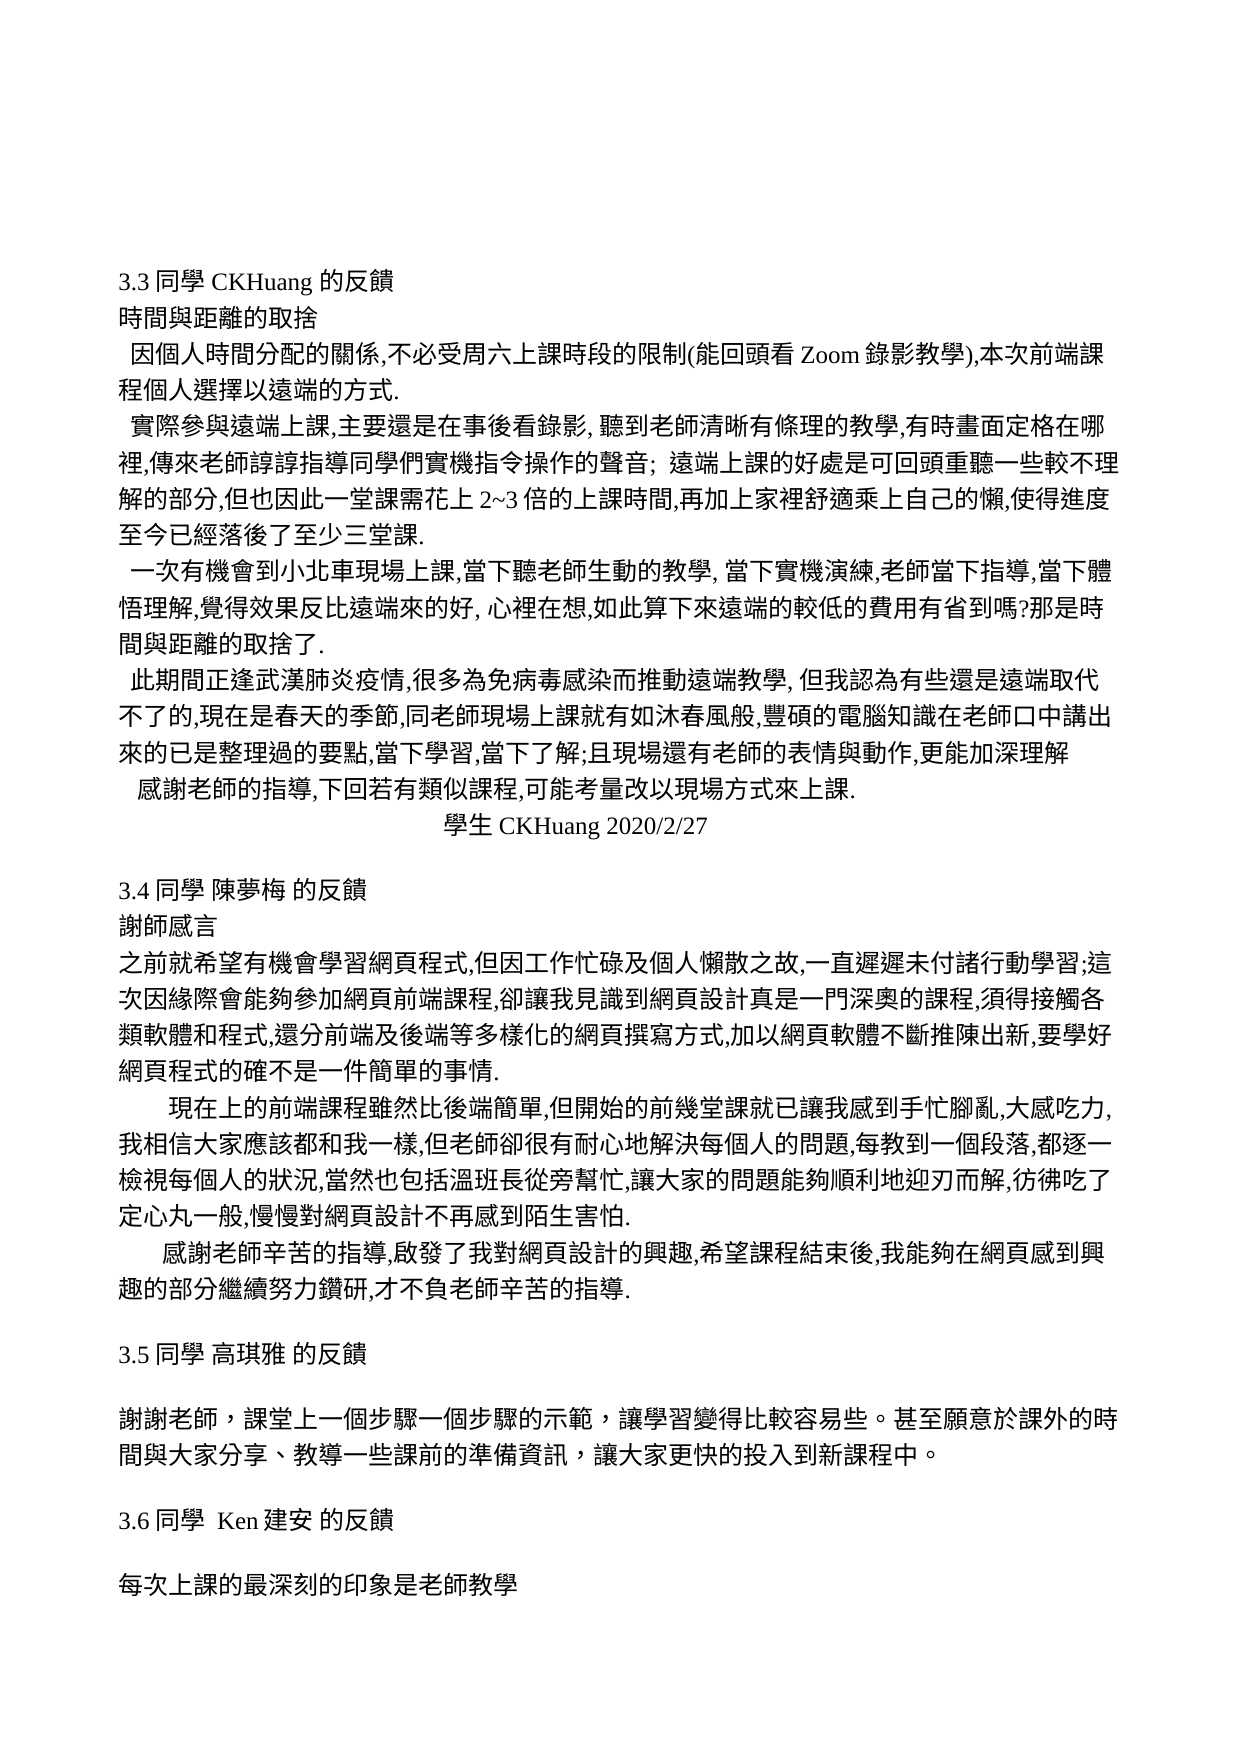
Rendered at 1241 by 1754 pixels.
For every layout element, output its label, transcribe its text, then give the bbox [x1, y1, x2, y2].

text 每次上課的最深刻的印象是老師教學 [118, 1566, 1122, 1602]
text 謝謝老師，課堂上一個步驟一個步驟的示範，讓學習變得比較容易些。甚至願意於課外的時間與大家分享、教導一些課前的準備資訊，讓大家更快的投入到新課程中。 [118, 1399, 1122, 1472]
text 感謝老師的指導,下回若有類似課程,可能考量改以現場方式來上課. 學生 CKHuang 2020/2/27 [118, 769, 1122, 842]
text 3.5 同學 高琪雅 的反饋 [118, 1334, 1122, 1371]
text 之前就希望有機會學習網頁程式,但因工作忙碌及個人懶散之故,一直遲遲未付諸行動學習;這次因緣際會能夠參加網頁前端課程,卻讓我見識到網頁設計真是一門深奧的課程,須得接觸各類軟體和程式,還分前端及後端等多樣化的網頁撰寫方式,加以網頁軟體不斷推陳出新,要學好網頁程式的確不是一件簡單的事情. 現在上的前端課程雖然比後端簡單,但開始的前幾堂課就已讓我感到手忙腳亂,大感吃力,我相信大家應該都和我一樣,但老師卻很有耐心地解決每個人的問題,每教到一個段落,都逐一檢視每個人的狀況,當然也包括溫班長從旁幫忙,讓大家的問題能夠順利地迎刃而解,彷彿吃了定心丸一般,慢慢對網頁設計不再感到陌生害怕. 感謝老師辛苦的指導,啟發了我對網頁設計的興趣,希望課程結束後,我能夠在網頁感到興趣的部分繼續努力鑽研,才不負老師辛苦的指導. [118, 943, 1122, 1306]
text 3.3 同學 CKHuang 的反饋 [118, 262, 1122, 298]
text 3.6 同學 Ken建安 的反饋 [118, 1501, 1122, 1537]
text 3.4 同學 陳夢梅 的反饋 [118, 871, 1122, 907]
text 謝師感言 [118, 907, 1122, 943]
text 時間與距離的取捨 因個人時間分配的關係,不必受周六上課時段的限制(能回頭看Zoom錄影教學),本次前端課程個人選擇以遠端的方式. 實際參與遠端上課,主要還是在事後看錄影, 聽到老師清晰有條理的教學,有時畫面定格在哪裡,傳來老師諄諄指導同學們實機指令操作的聲音; 遠端上課的好處是可回頭重聽一些較不理解的部分,但也因此一堂課需花上2~3倍的上課時間,再加上家裡舒適乘上自己的懶,使得進度至今已經落後了至少三堂課. 一次有機會到小北車現場上課,當下聽老師生動的教學, 當下實機演練,老師當下指導,當下體悟理解,覺得效果反比遠端來的好, 心裡在想,如此算下來遠端的較低的費用有省到嗎?那是時間與距離的取捨了. 此期間正逢武漢肺炎疫情,很多為免病毒感染而推動遠端教學, 但我認為有些還是遠端取代不了的,現在是春天的季節,同老師現場上課就有如沐春風般,豐碩的電腦知識在老師口中講出來的已是整理過的要點,當下學習,當下了解;且現場還有老師的表情與動作,更能加深理解 [118, 298, 1122, 769]
